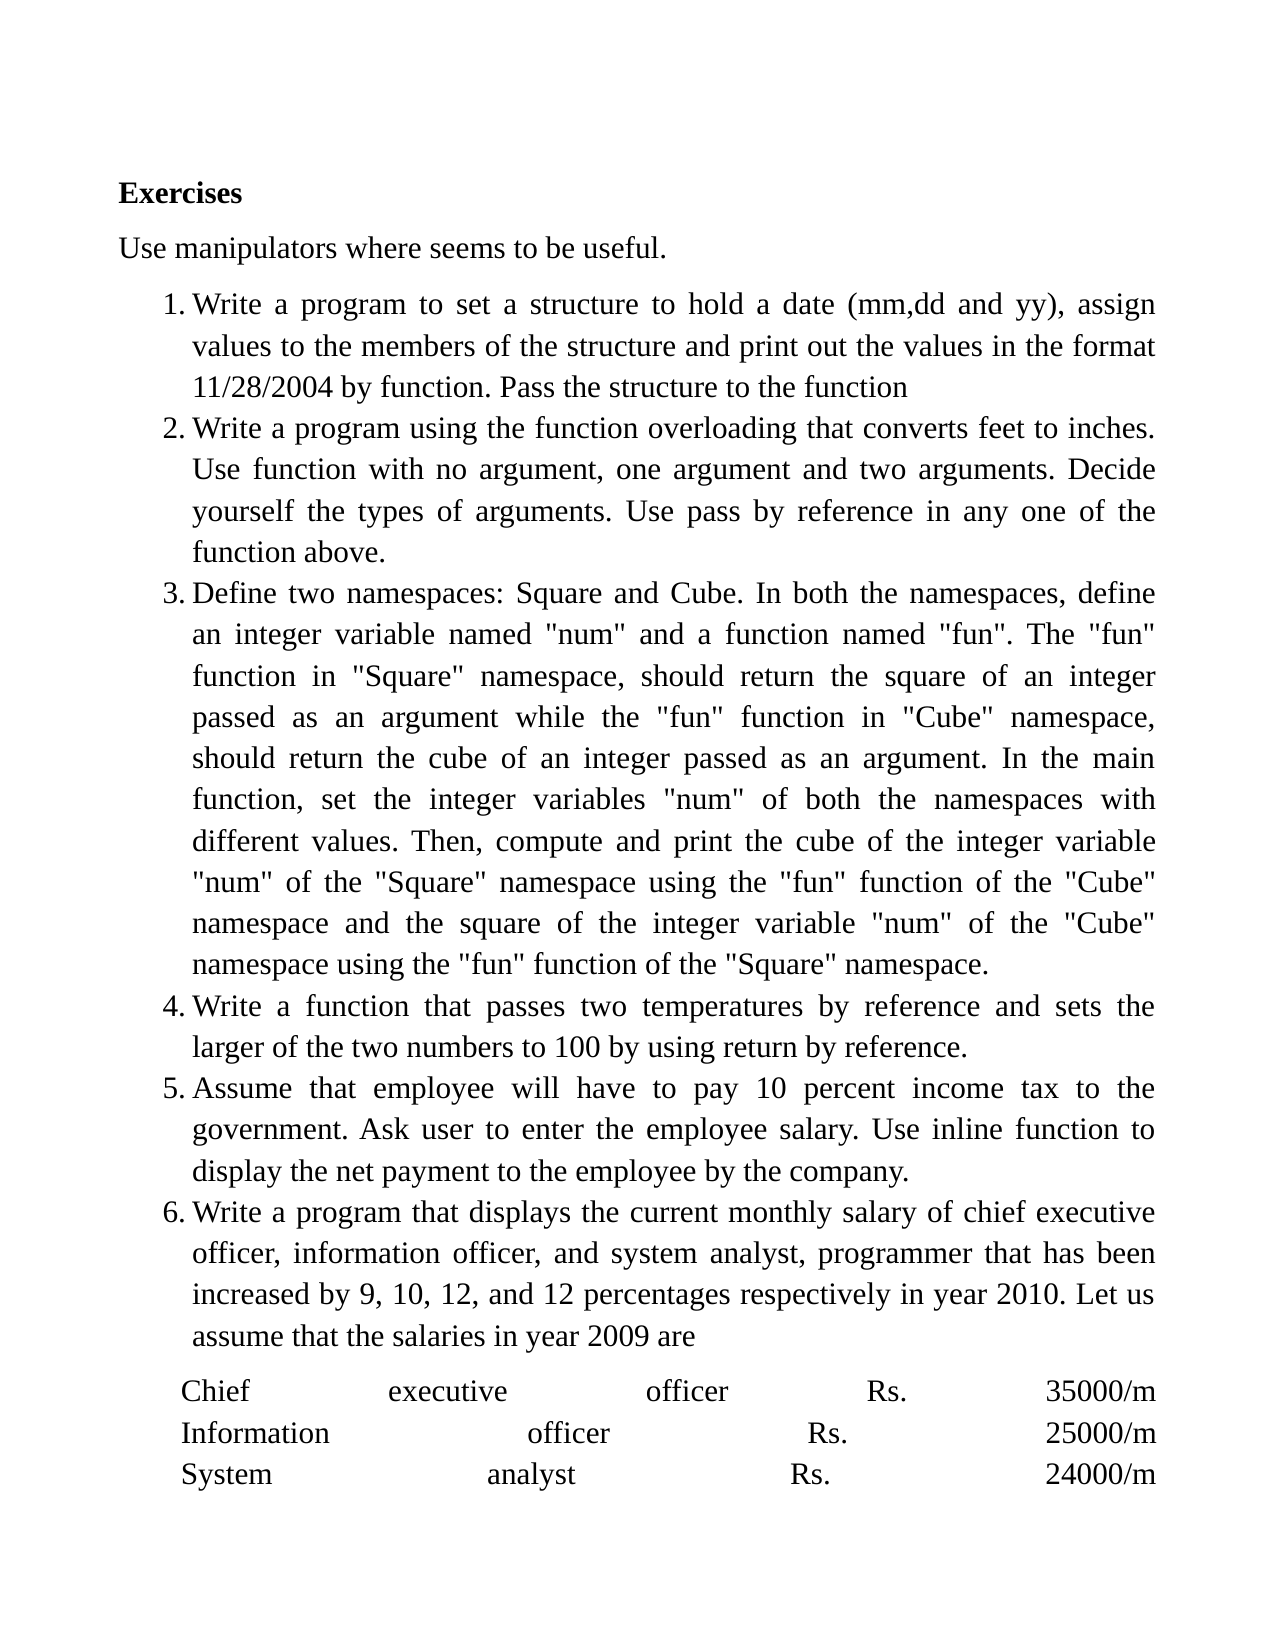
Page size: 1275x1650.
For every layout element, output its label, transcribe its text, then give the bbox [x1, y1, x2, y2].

list Write a program that displays the current monthly salary of chief executive officer, information officer, and system analyst, programmer that has been increased by 9, 10, 12, and 12 percentages respectively in year 2010. Let us assume that the salaries in year 2009 are [162, 1193, 1157, 1353]
list Write a program to set a structure to hold a date (mm,dd and yy), assign values to the members of the structure and print out the values in the format 11/28/2004 by function. Pass the structure to the function [162, 286, 1157, 404]
text Exercises [118, 174, 1157, 210]
text Use manipulators where seems to be useful. [118, 230, 1157, 266]
list Write a program using the function overloading that converts feet to inches. Use function with no argument, one argument and two arguments. Decide yourself the types of arguments. Use pass by reference in any one of the function above. [162, 409, 1157, 569]
text Chief executive officer Rs. 35000/m Information officer Rs. 25000/m System analyst Rs. 24000/m [181, 1373, 1157, 1491]
list Assume that employee will have to pay 10 percent income tax to the government. Ask user to enter the employee salary. Use inline function to display the net payment to the employee by the company. [162, 1069, 1157, 1188]
list Define two namespaces: Square and Cube. In both the namespaces, define an integer variable named "num" and a function named "fun". The "fun" function in "Square" namespace, should return the square of an integer passed as an argument while the "fun" function in "Cube" namespace, should return the cube of an integer passed as an argument. In the main function, set the integer variables "num" of both the namespaces with different values. Then, compute and print the cube of the integer variable "num" of the "Square" namespace using the "fun" function of the "Cube" namespace and the square of the integer variable "num" of the "Cube" namespace using the "fun" function of the "Square" namespace. [162, 574, 1157, 982]
list Write a function that passes two temperatures by reference and sets the larger of the two numbers to 100 by using return by reference. [162, 987, 1157, 1064]
